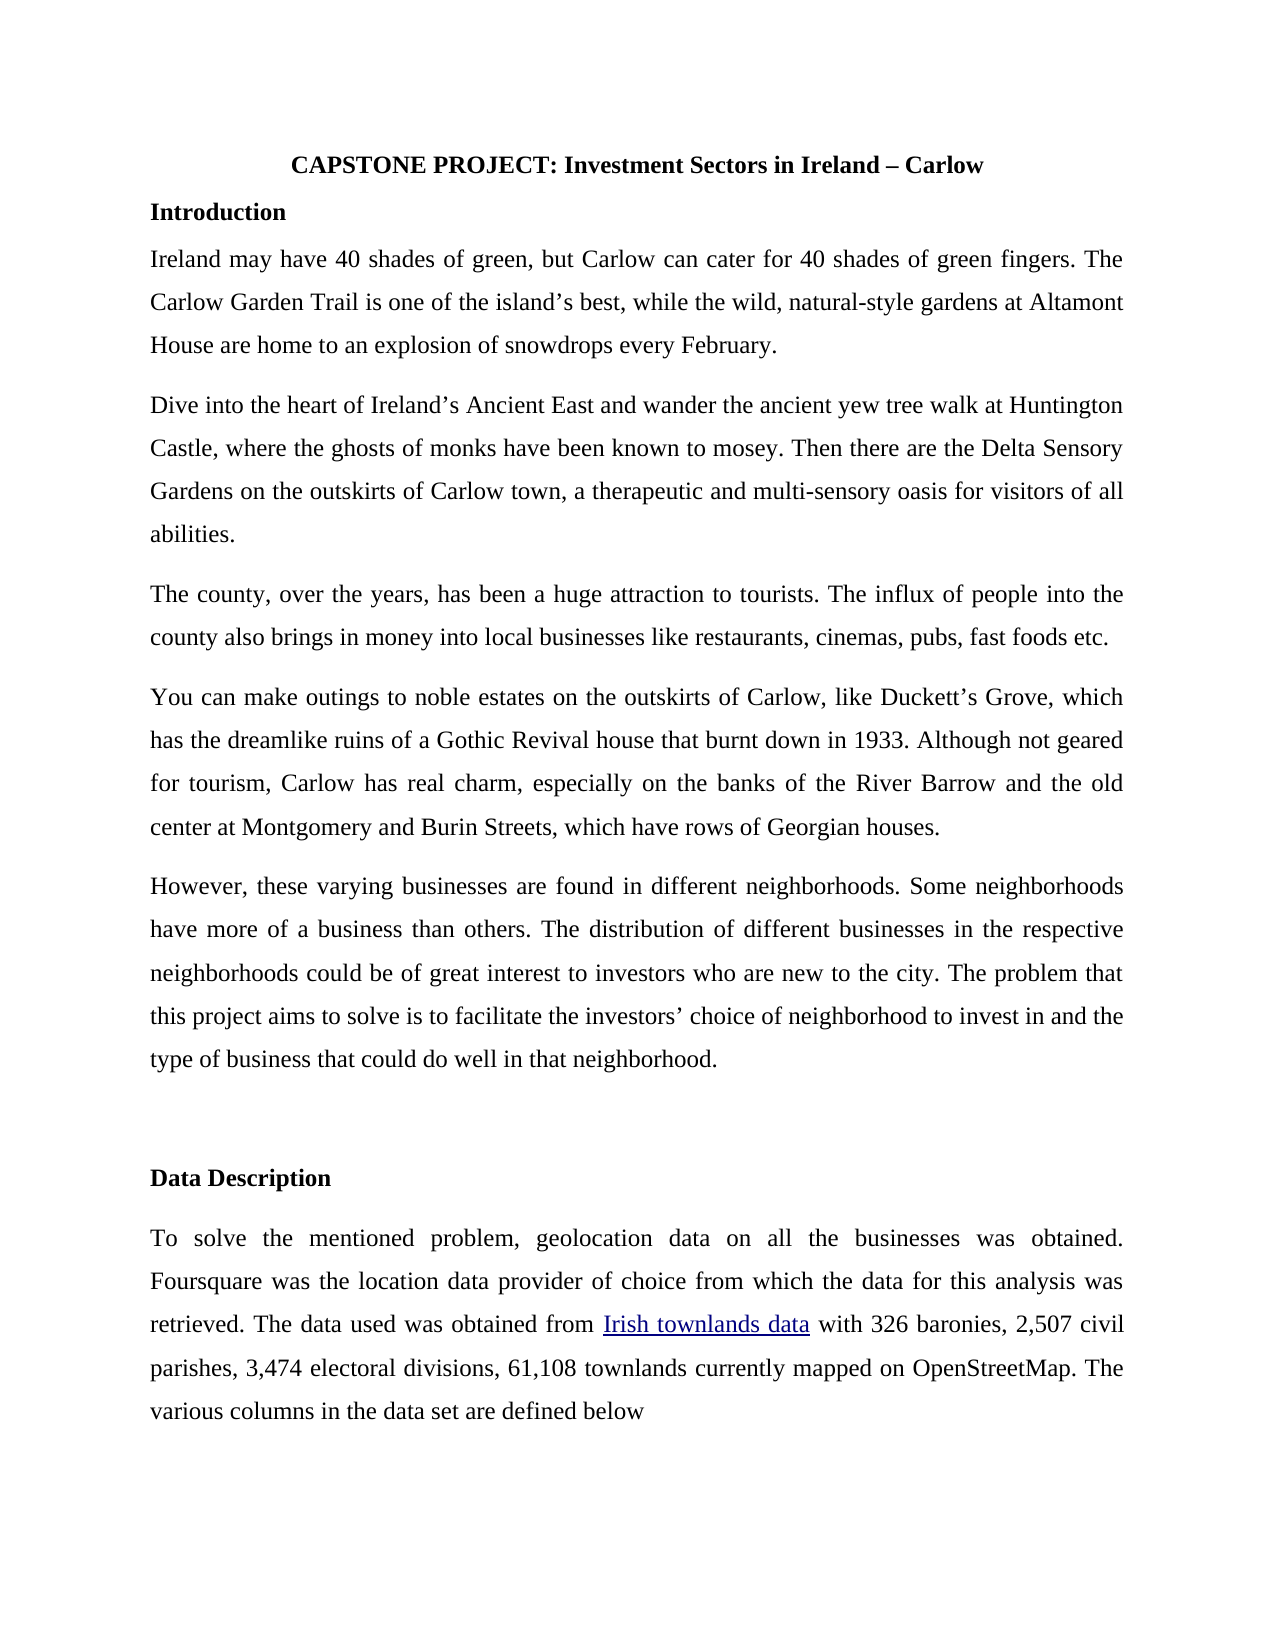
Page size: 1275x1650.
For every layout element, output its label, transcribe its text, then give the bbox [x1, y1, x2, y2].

text You can make outings to noble estates on the outskirts of Carlow, like Duckett’s Grove, which has the dreamlike ruins of a Gothic Revival house that burnt down in 1933. Although not geared for tourism, Carlow has real charm, especially on the banks of the River Barrow and the old center at Montgomery and Burin Streets, which have rows of Georgian houses. [150, 682, 1125, 840]
text Dive into the heart of Ireland’s Ancient East and wander the ancient yew tree walk at Huntington Castle, where the ghosts of monks have been known to mosey. Then there are the Delta Sensory Gardens on the outskirts of Carlow town, a therapeutic and multi-sensory oasis for visitors of all abilities. [150, 390, 1125, 548]
text Data Description [150, 1163, 1125, 1192]
text Ireland may have 40 shades of green, but Carlow can cater for 40 shades of green fingers. The Carlow Garden Trail is one of the island’s best, while the wild, natural-style gardens at Altamont House are home to an explosion of snowdrops every February. [150, 244, 1125, 359]
text However, these varying businesses are found in different neighborhoods. Some neighborhoods have more of a business than others. The distribution of different businesses in the respective neighborhoods could be of great interest to investors who are new to the city. The problem that this project aims to solve is to facilitate the investors’ choice of neighborhood to invest in and the type of business that could do well in that neighborhood. [150, 871, 1125, 1073]
text To solve the mentioned problem, geolocation data on all the businesses was obtained. Foursquare was the location data provider of choice from which the data for this analysis was retrieved. The data used was obtained from Irish townlands data with 326 baronies, 2,507 civil parishes, 3,474 electoral divisions, 61,108 townlands currently mapped on OpenStreetMap. The various columns in the data set are defined below [150, 1223, 1125, 1424]
text CAPSTONE PROJECT: Investment Sectors in Ireland – Carlow [150, 150, 1125, 179]
text The county, over the years, has been a huge attraction to tourists. The influx of people into the county also brings in money into local businesses like restaurants, cinemas, pubs, fast foods etc. [150, 579, 1125, 651]
text Introduction [150, 197, 1125, 226]
